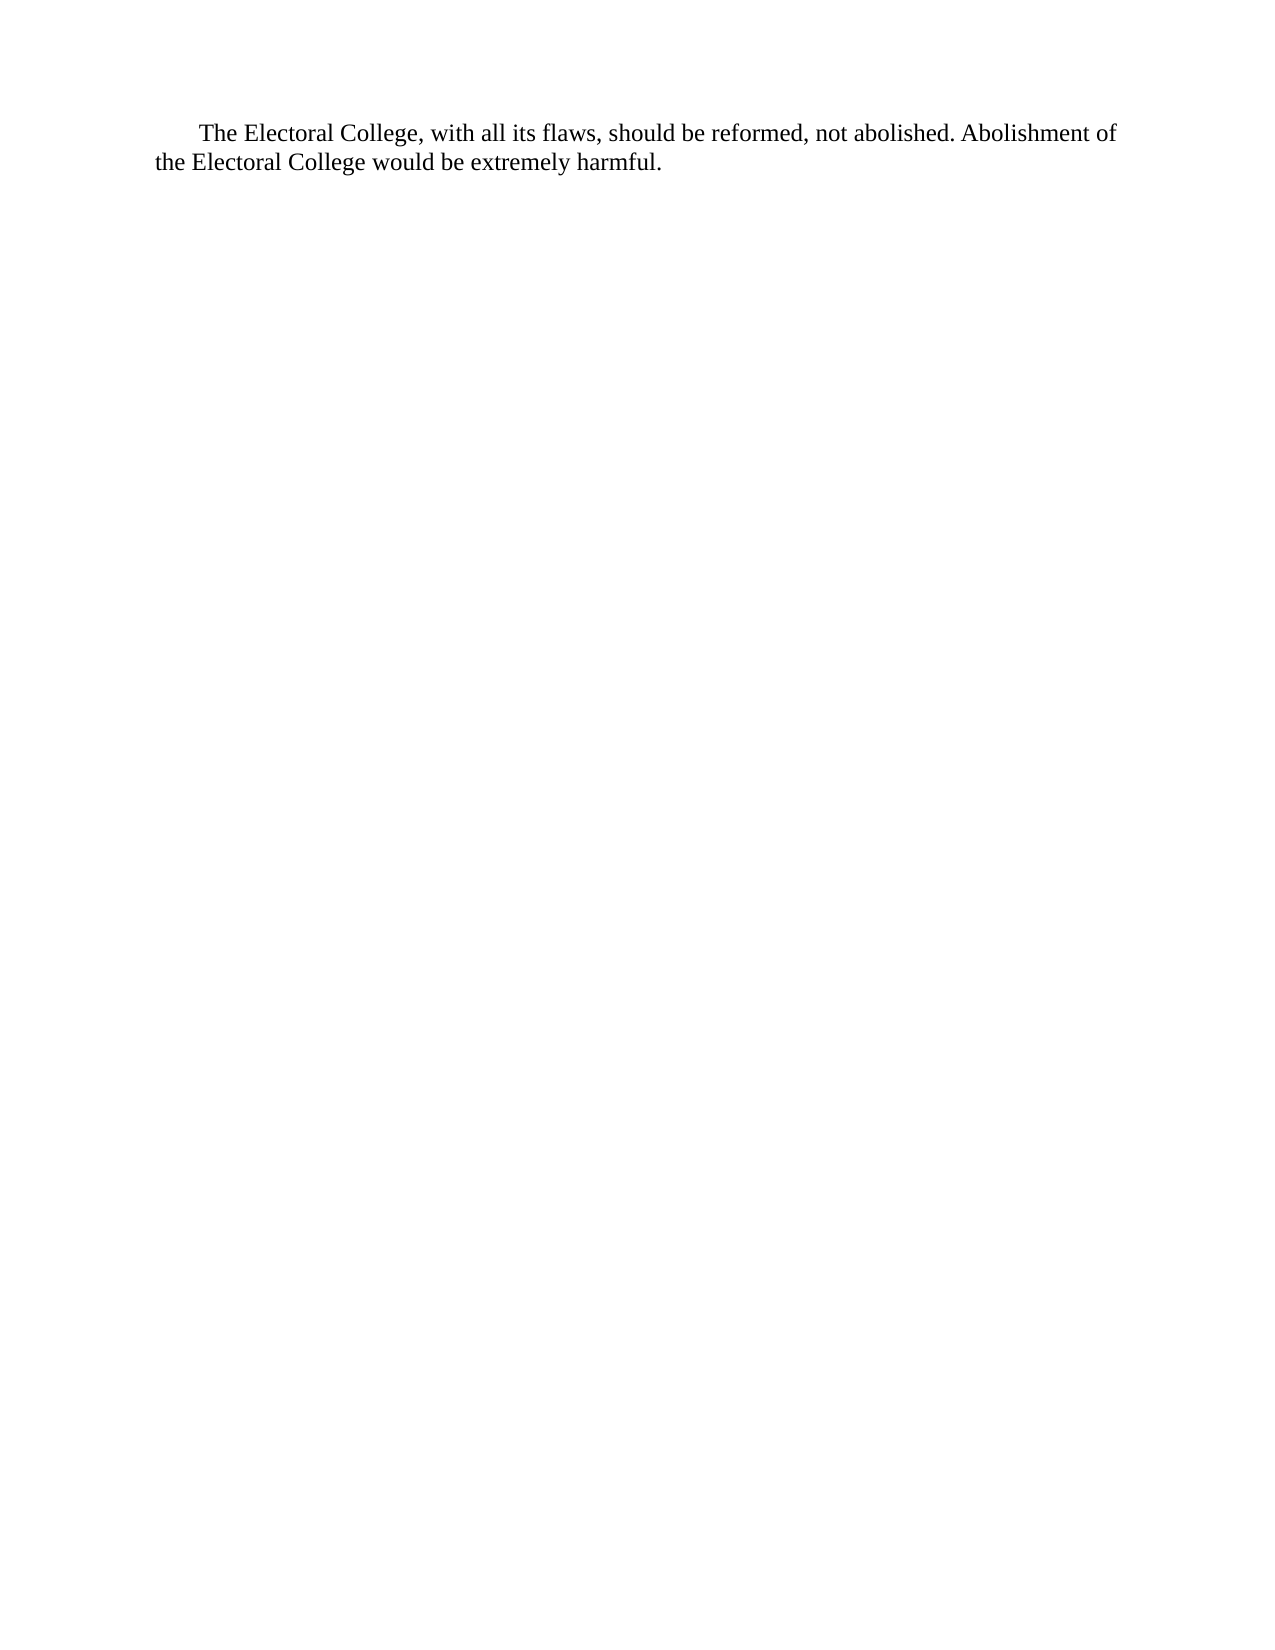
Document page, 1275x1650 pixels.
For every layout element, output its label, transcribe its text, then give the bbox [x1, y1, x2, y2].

text The Electoral College, with all its flaws, should be reformed, not abolished. Abolishment of the Electoral College would be extremely harmful. [155, 118, 1120, 176]
